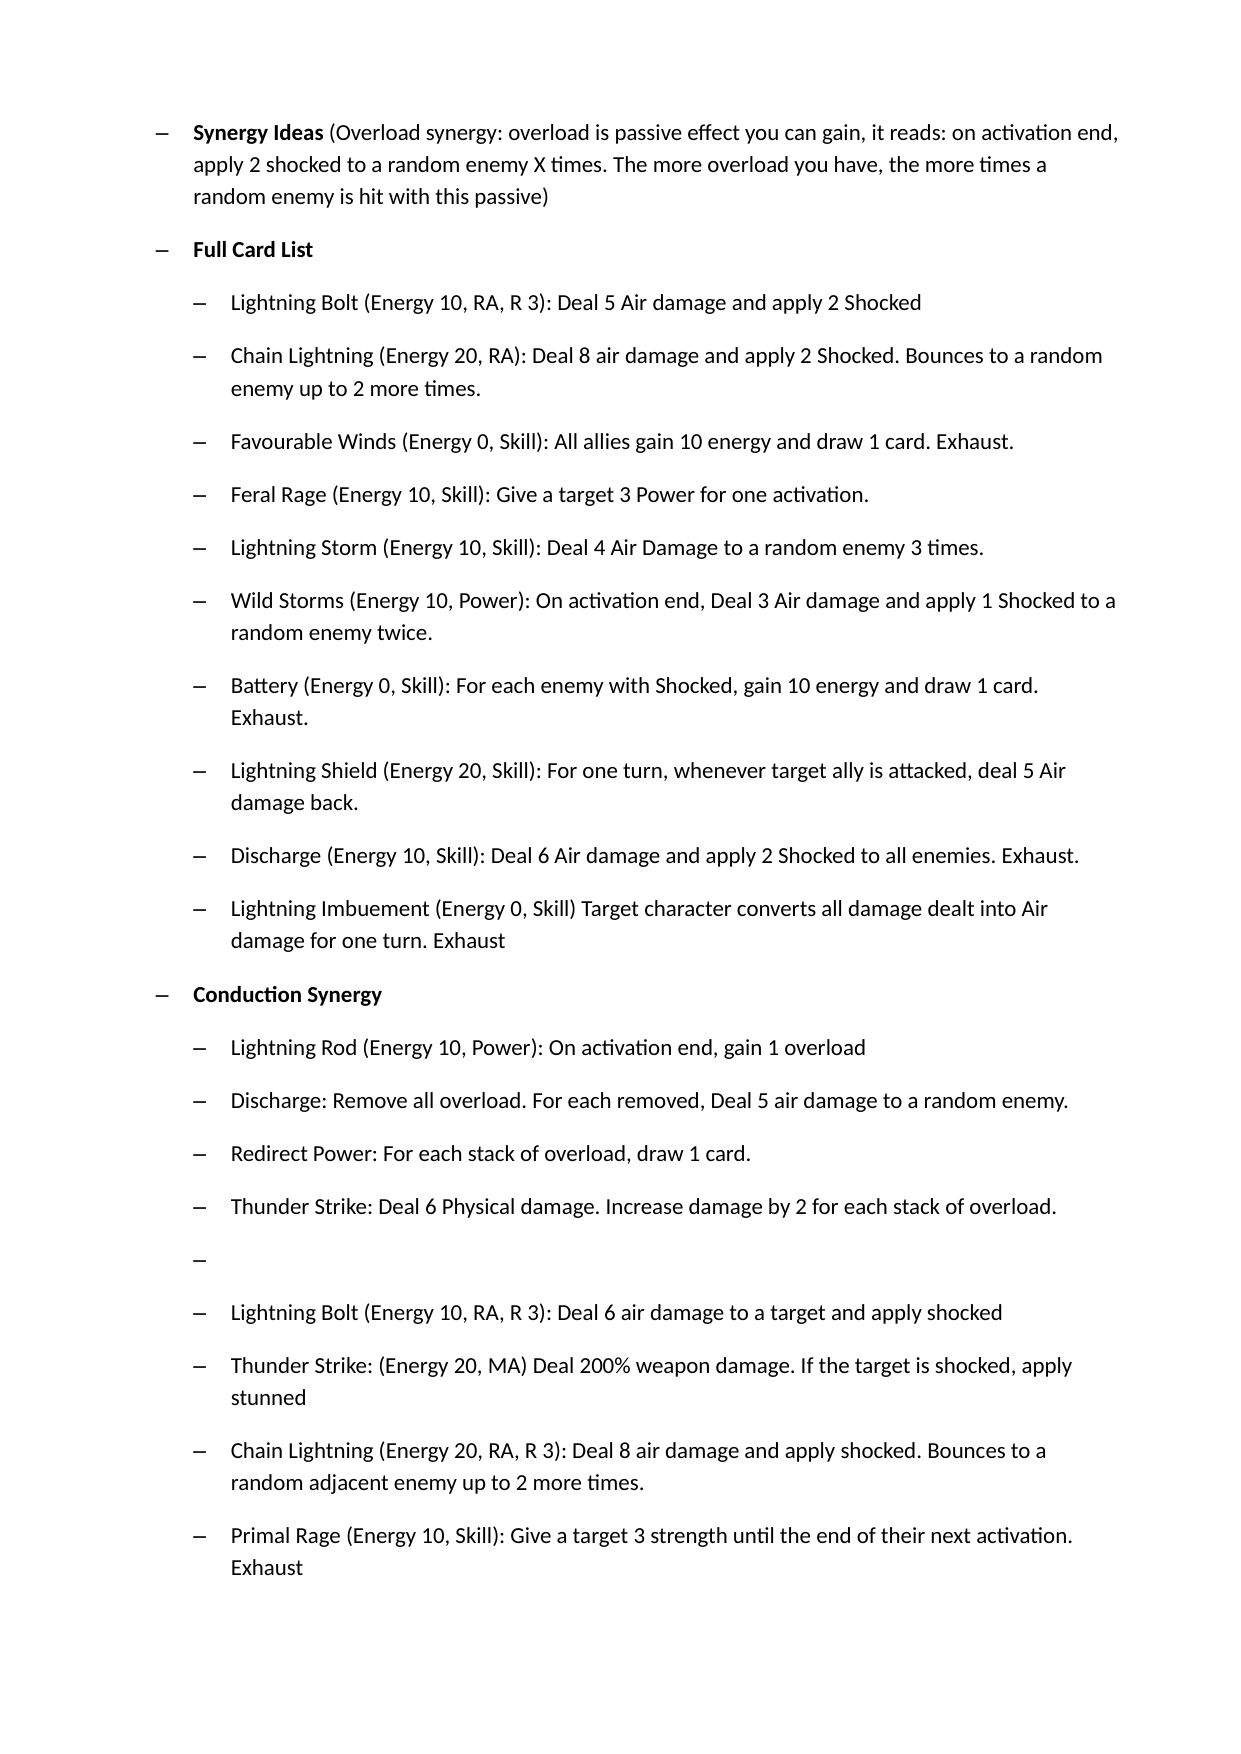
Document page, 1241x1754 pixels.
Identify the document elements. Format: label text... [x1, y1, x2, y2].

list Wild Storms (Energy 10, Power): On activation end, Deal 3 Air damage and apply 1 Shocked to a random enemy twice. [193, 586, 1122, 646]
list Discharge: Remove all overload. For each removed, Deal 5 air damage to a random enemy. [193, 1086, 1122, 1114]
list Full Card List [156, 236, 1122, 263]
list Chain Lightning (Energy 20, RA): Deal 8 air damage and apply 2 Shocked. Bounces to a random enemy up to 2 more times. [193, 342, 1122, 402]
list Conduction Synergy [156, 980, 1122, 1008]
list Discharge (Energy 10, Skill): Deal 6 Air damage and apply 2 Shocked to all enemies. Exhaust. [193, 841, 1122, 869]
list Lightning Rod (Energy 10, Power): On activation end, gain 1 overload [193, 1033, 1122, 1061]
list Thunder Strike: Deal 6 Physical damage. Increase damage by 2 for each stack of overload. [193, 1192, 1122, 1220]
list Favourable Winds (Energy 0, Skill): All allies gain 10 energy and draw 1 card. Exhaust. [193, 427, 1122, 455]
list Lightning Shield (Energy 20, Skill): For one turn, whenever target ally is attacked, deal 5 Air damage back. [193, 756, 1122, 816]
list Battery (Energy 0, Skill): For each enemy with Shocked, gain 10 energy and draw 1 card. Exhaust. [193, 671, 1122, 731]
list Lightning Imbuement (Energy 0, Skill) Target character converts all damage dealt into Air damage for one turn. Exhaust [193, 894, 1122, 955]
list Chain Lightning (Energy 20, RA, R 3): Deal 8 air damage and apply shocked. Bounces to a random adjacent enemy up to 2 more times. [193, 1436, 1122, 1496]
list Thunder Strike: (Energy 20, MA) Deal 200% weapon damage. If the target is shocked, apply stunned [193, 1351, 1122, 1411]
list Synergy Ideas (Overload synergy: overload is passive effect you can gain, it reads: on activation end, apply 2 shocked to a random enemy X times. The more overload you have, the more times a random enemy is hit with this passive) [156, 118, 1122, 211]
list Redirect Power: For each stack of overload, draw 1 card. [193, 1139, 1122, 1167]
list Lightning Bolt (Energy 10, RA, R 3): Deal 6 air damage to a target and apply shocked [193, 1298, 1122, 1326]
list Lightning Storm (Energy 10, Skill): Deal 4 Air Damage to a random enemy 3 times. [193, 533, 1122, 561]
list Primal Rage (Energy 10, Skill): Give a target 3 strength until the end of their next activation. Exhaust [193, 1521, 1122, 1581]
list Feral Rage (Energy 10, Skill): Give a target 3 Power for one activation. [193, 480, 1122, 508]
list Lightning Bolt (Energy 10, RA, R 3): Deal 5 Air damage and apply 2 Shocked [193, 288, 1122, 317]
